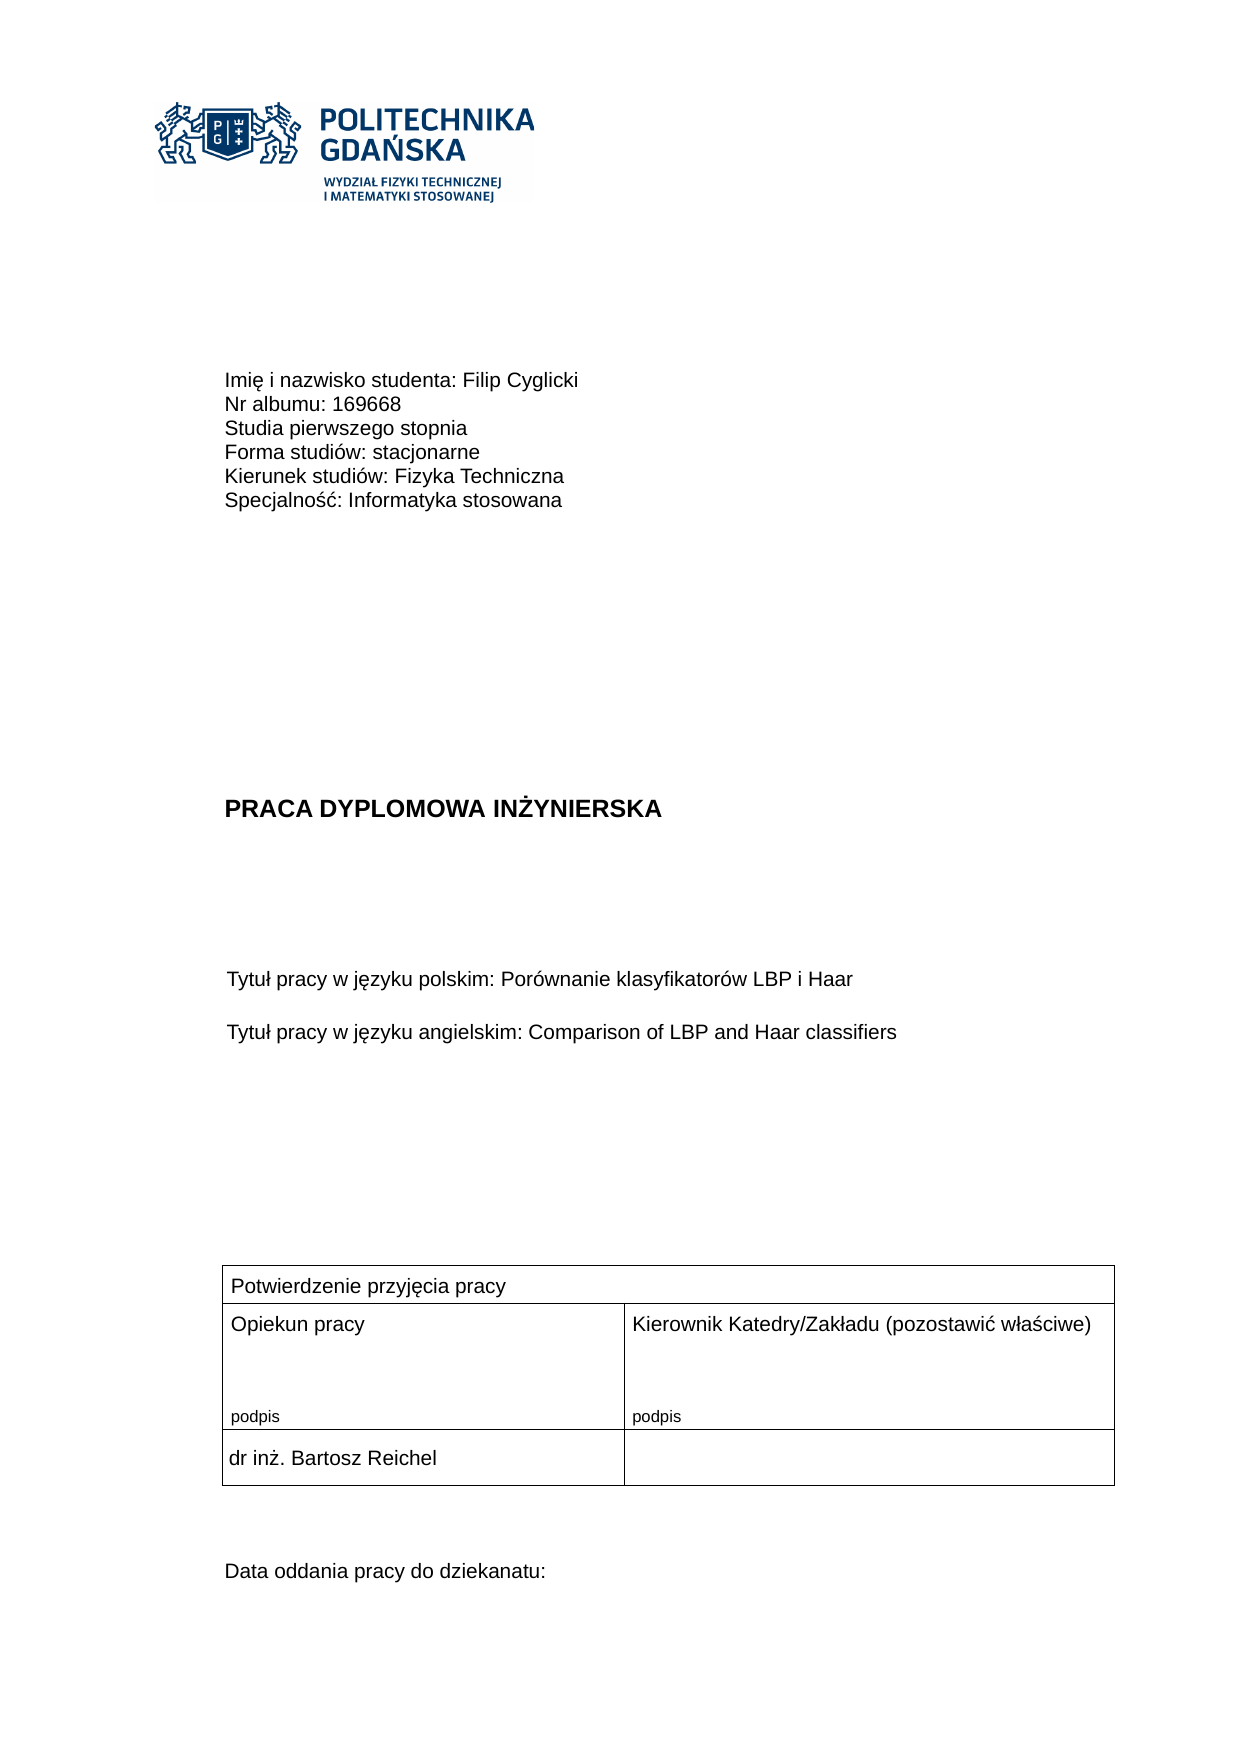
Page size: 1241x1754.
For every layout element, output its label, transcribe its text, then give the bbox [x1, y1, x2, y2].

table_cell [148, 416, 224, 440]
table_cell [148, 1303, 222, 1429]
table_cell [148, 823, 1137, 846]
table_cell [625, 1430, 1114, 1485]
table_cell [148, 440, 224, 464]
table_header Tytuł pracy w języku polskim: Porównanie klasyfikatorów LBP i Haar [150, 849, 1137, 1020]
table_header [148, 101, 541, 366]
table_header [150, 1044, 1137, 1198]
table_cell podpis [223, 1304, 624, 1429]
table_cell [148, 846, 1137, 1265]
table_header [541, 101, 830, 366]
table_header [830, 101, 1169, 366]
table_cell [148, 1265, 1137, 1512]
table_header Imię i nazwisko studenta: Filip Cyglicki [224, 368, 1137, 392]
table_header Studia pierwszego stopnia [224, 416, 1137, 440]
table_header Tytuł pracy w języku angielskim: Comparison of LBP and Haar classifiers [150, 1020, 1137, 1044]
table_header Potwierdzenie przyjęcia pracy [225, 1268, 1112, 1298]
table_cell [148, 1583, 1137, 1603]
table_header Opiekun pracy [225, 1306, 622, 1406]
table_cell [148, 592, 1137, 648]
table_header [223, 1266, 1114, 1303]
table_header Forma studiów: stacjonarne [224, 440, 1137, 464]
table_cell podpis [625, 1304, 1114, 1429]
table_header [148, 366, 1137, 392]
table_header Data oddania pracy do dziekanatu: [148, 1512, 1137, 1583]
picture [154, 102, 535, 203]
table_header Kierunek studiów: Fizyka Techniczna [224, 464, 1137, 488]
table_header Nr albumu: 169668 [224, 392, 1137, 416]
table_cell [148, 648, 1137, 676]
table_cell [148, 1429, 222, 1485]
table_header PRACA DYPLOMOWA INŻYNIERSKA [148, 676, 1137, 823]
table_cell Specjalność: Informatyka stosowana [148, 488, 1137, 514]
table_header Kierownik Katedry/Zakładu (pozostawić właściwe) [626, 1306, 1112, 1406]
table_header [148, 1265, 222, 1303]
table_cell [148, 392, 224, 416]
table_cell [148, 464, 224, 488]
table_cell [148, 541, 1137, 592]
table_header [148, 514, 1137, 541]
table_cell dr inż. Bartosz Reichel [223, 1430, 624, 1485]
